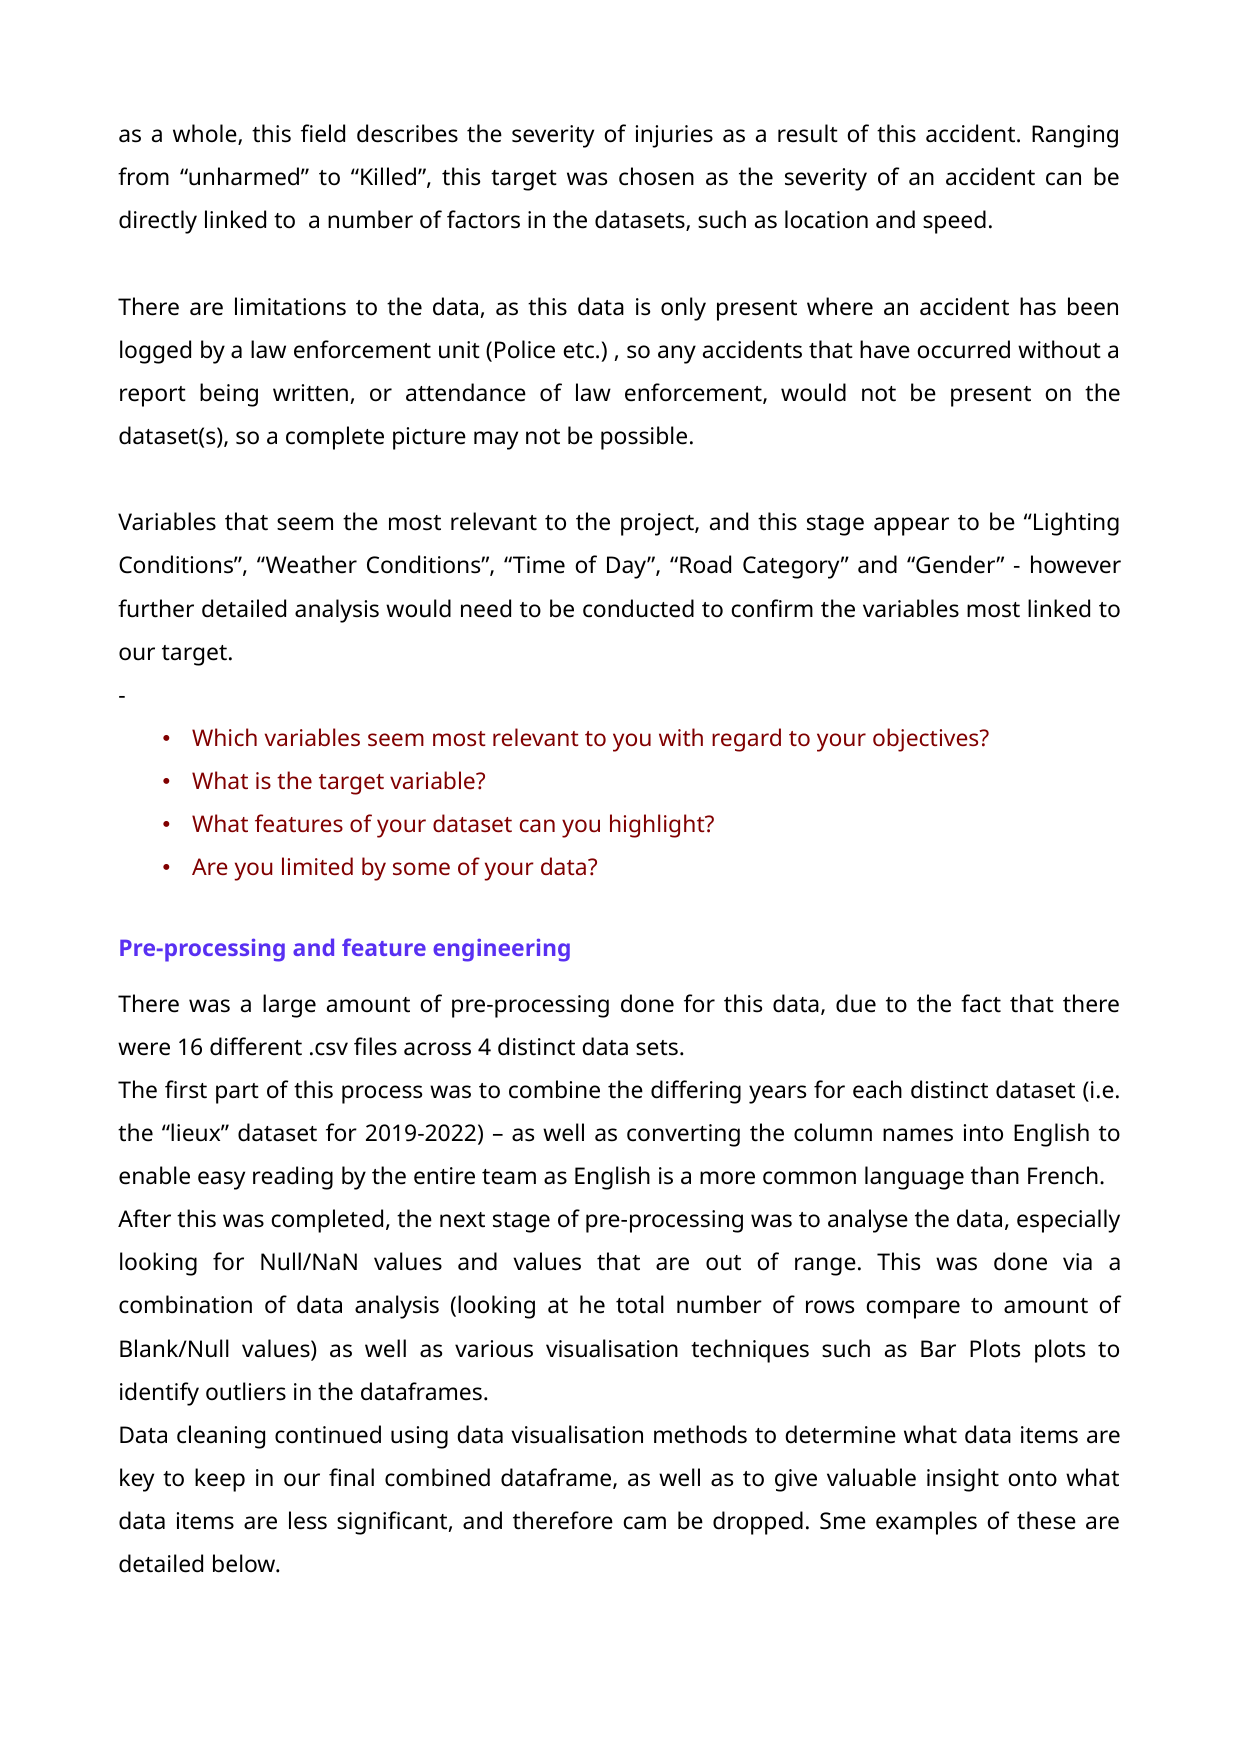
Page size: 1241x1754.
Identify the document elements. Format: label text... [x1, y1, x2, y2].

text as a whole, this field describes the severity of injuries as a result of this accident. Ranging from “unharmed” to “Killed”, this target was chosen as the severity of an accident can be directly linked to a number of factors in the datasets, such as location and speed. [118, 118, 1122, 236]
text There was a large amount of pre-processing done for this data, due to the fact that there were 16 different .csv files across 4 distinct data sets. [118, 987, 1122, 1062]
text Variables that seem the most relevant to the project, and this stage appear to be “Lighting Conditions”, “Weather Conditions”, “Time of Day”, “Road Category” and “Gender” - however further detailed analysis would need to be conducted to confirm the variables most linked to our target. [118, 506, 1122, 667]
list Are you limited by some of your data? [162, 851, 1122, 882]
text Data cleaning continued using data visualisation methods to determine what data items are key to keep in our final combined dataframe, as well as to give valuable insight onto what data items are less significant, and therefore cam be dropped. Sme examples of these are detailed below. [118, 1419, 1122, 1579]
list What features of your dataset can you highlight? [162, 808, 1122, 839]
text - [118, 679, 1122, 710]
list What is the target variable? [162, 765, 1122, 796]
text After this was completed, the next stage of pre-processing was to analyse the data, especially looking for Null/NaN values and values that are out of range. This was done via a combination of data analysis (looking at he total number of rows compare to amount of Blank/Null values) as well as various visualisation techniques such as Bar Plots plots to identify outliers in the dataframes. [118, 1203, 1122, 1407]
text The first part of this process was to combine the differing years for each distinct dataset (i.e. the “lieux” dataset for 2019-2022) – as well as converting the column names into English to enable easy reading by the entire team as English is a more common language than French. [118, 1074, 1122, 1191]
subtitle Pre-processing and feature engineering [118, 932, 1122, 963]
list Which variables seem most relevant to you with regard to your objectives? [162, 722, 1122, 753]
text There are limitations to the data, as this data is only present where an accident has been logged by a law enforcement unit (Police etc.) , so any accidents that have occurred without a report being written, or attendance of law enforcement, would not be present on the dataset(s), so a complete picture may not be possible. [118, 291, 1122, 451]
